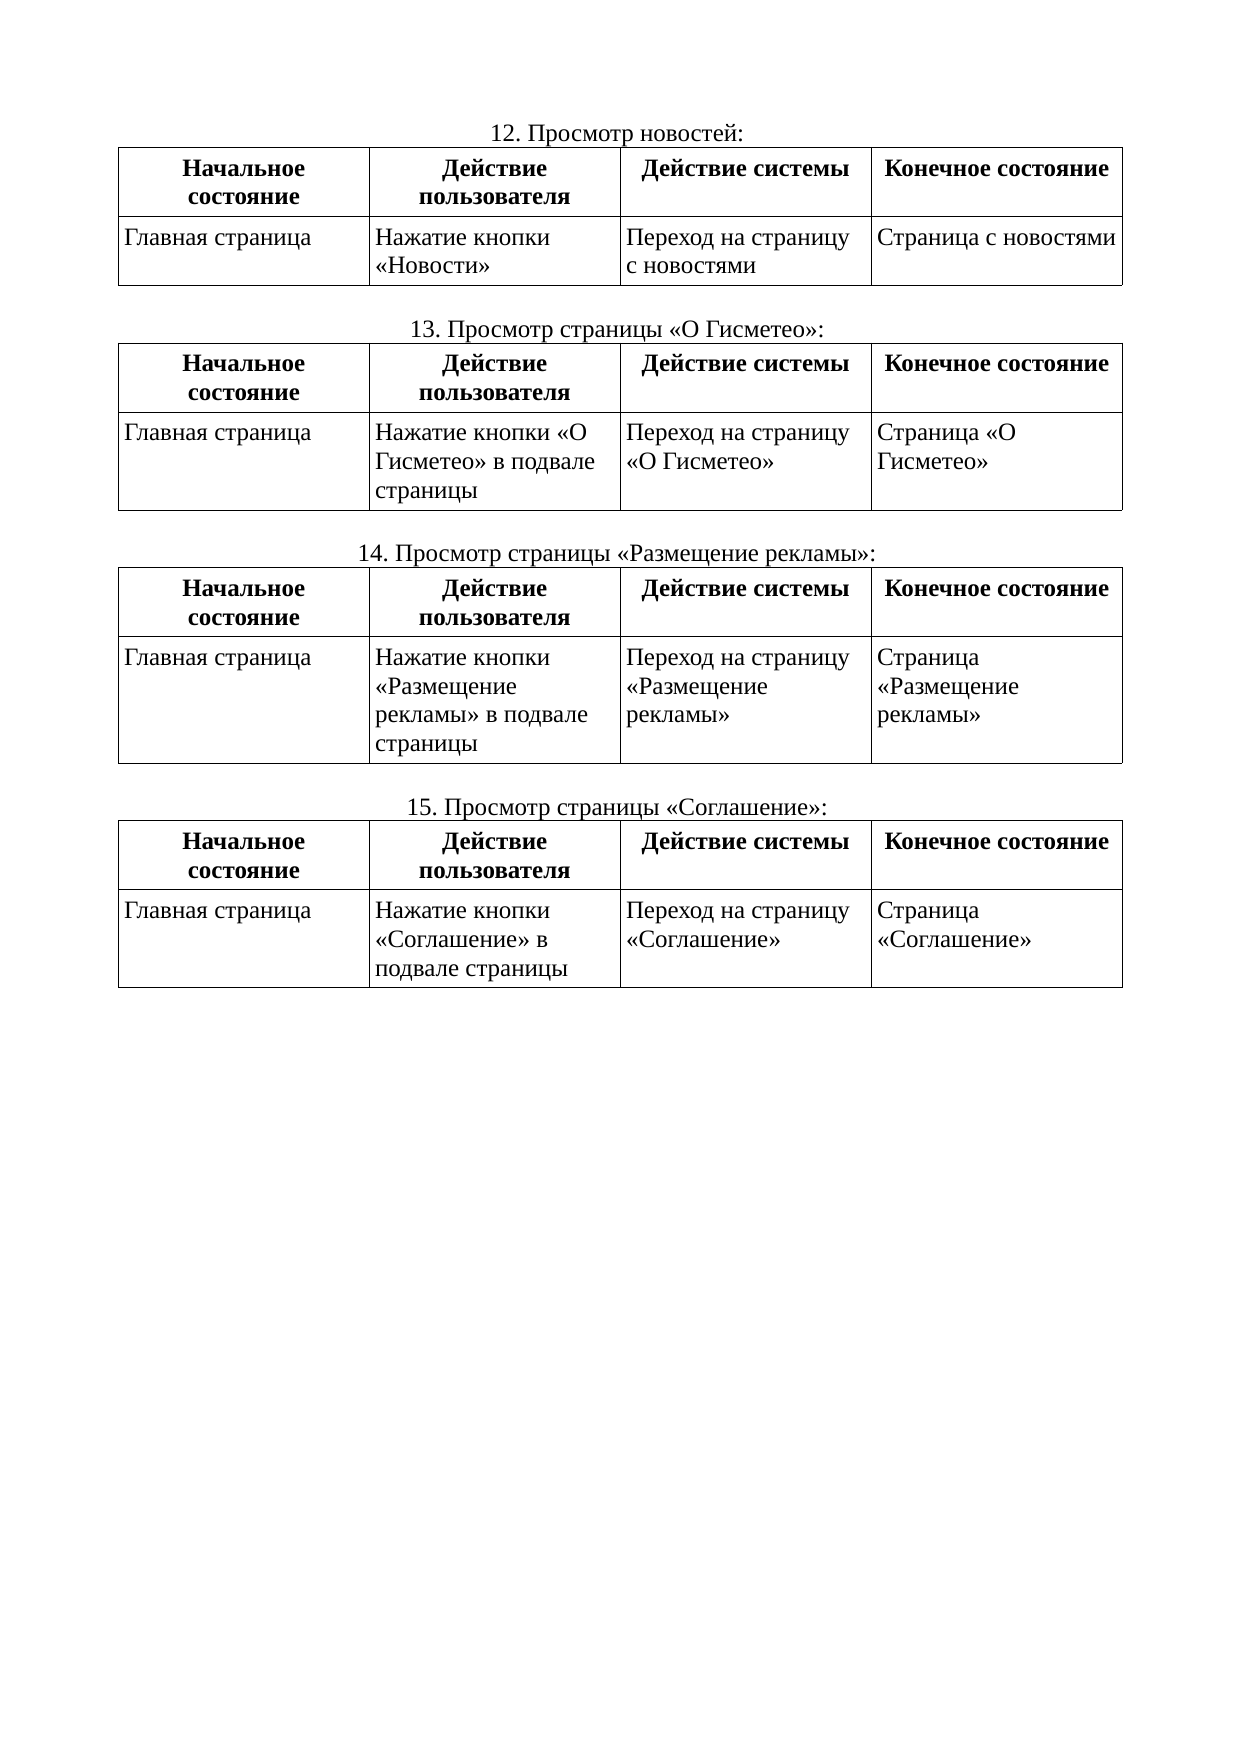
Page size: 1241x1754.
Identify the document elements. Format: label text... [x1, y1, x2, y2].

table_header Начальное состояние [119, 148, 369, 216]
table_cell Нажатие кнопки «О Гисметео» в подвале страницы [370, 413, 620, 509]
text 14. Просмотр страницы «Размещение рекламы»: [118, 538, 1122, 567]
table_header Конечное состояние [872, 568, 1122, 636]
table_header Действие системы [621, 568, 871, 636]
table_header Действие пользователя [370, 821, 620, 889]
table_cell Страница «Соглашение» [872, 890, 1122, 987]
table_cell Переход на страницу с новостями [621, 217, 871, 285]
table_cell Страница «О Гисметео» [872, 413, 1122, 509]
table_header Действие системы [621, 344, 871, 412]
table_header Действие системы [621, 821, 871, 889]
table_cell Переход на страницу «О Гисметео» [621, 413, 871, 509]
table_header Действие пользователя [370, 344, 620, 412]
table_header Действие пользователя [370, 148, 620, 216]
table_cell Переход на страницу «Размещение рекламы» [621, 637, 871, 763]
table_cell Главная страница [119, 413, 369, 509]
table_header Начальное состояние [119, 821, 369, 889]
table_cell Страница с новостями [872, 217, 1122, 285]
table_cell Главная страница [119, 637, 369, 763]
table_header Начальное состояние [119, 344, 369, 412]
table_header Конечное состояние [872, 148, 1122, 216]
table_header Конечное состояние [872, 821, 1122, 889]
table_header Действие системы [621, 148, 871, 216]
table_cell Страница «Размещение рекламы» [872, 637, 1122, 763]
table_cell Переход на страницу «Соглашение» [621, 890, 871, 987]
text 15. Просмотр страницы «Соглашение»: [118, 792, 1122, 820]
table_header Начальное состояние [119, 568, 369, 636]
table_cell Нажатие кнопки «Размещение рекламы» в подвале страницы [370, 637, 620, 763]
table_cell Нажатие кнопки «Соглашение» в подвале страницы [370, 890, 620, 987]
table_cell Главная страница [119, 217, 369, 285]
table_cell Нажатие кнопки «Новости» [370, 217, 620, 285]
table_header Конечное состояние [872, 344, 1122, 412]
text 13. Просмотр страницы «О Гисметео»: [118, 314, 1122, 343]
table_header Действие пользователя [370, 568, 620, 636]
text 12. Просмотр новостей: [118, 118, 1122, 147]
table_cell Главная страница [119, 890, 369, 987]
